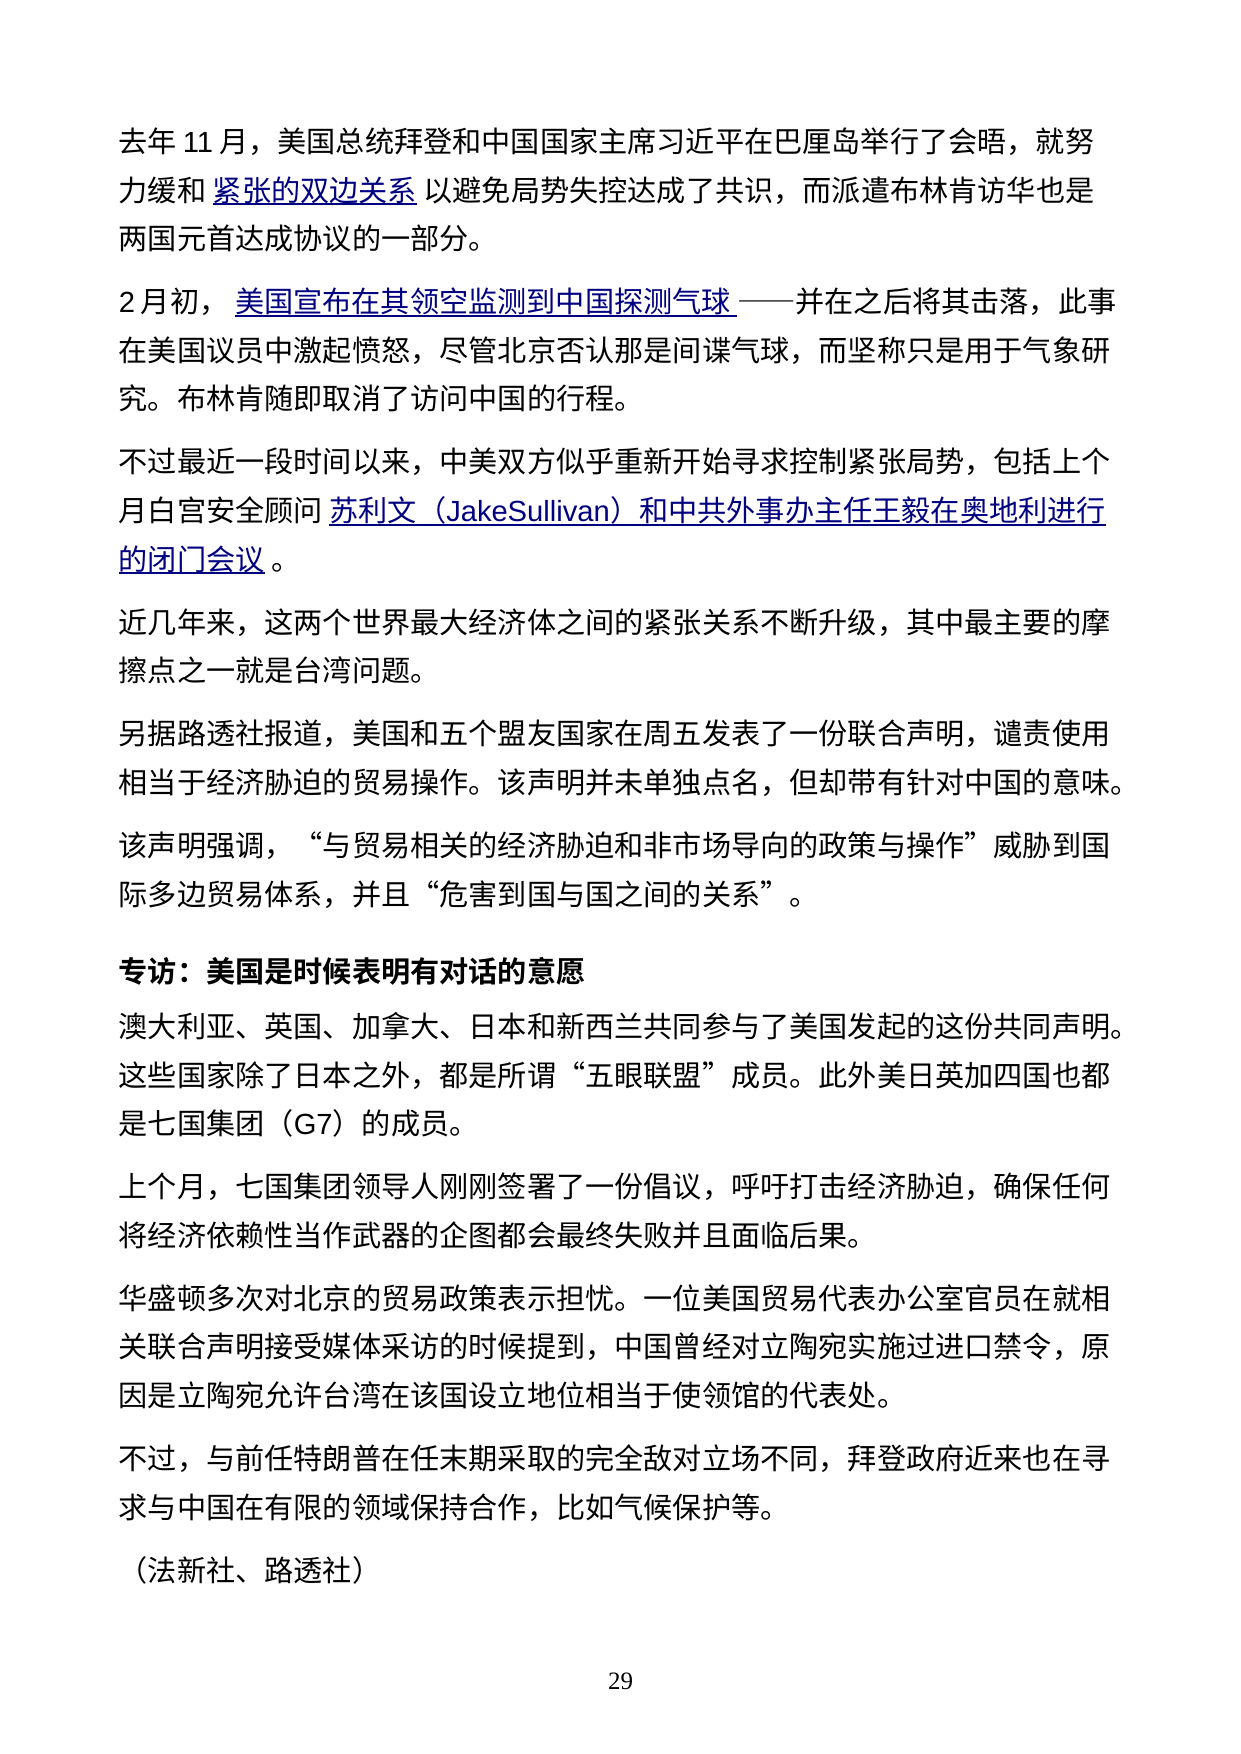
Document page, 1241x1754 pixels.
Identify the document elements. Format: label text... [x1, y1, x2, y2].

text 2月初， 美国宣布在其领空监测到中国探测气球 ——并在之后将其击落，此事在美国议员中激起愤怒，尽管北京否认那是间谍气球，而坚称只是用于气象研究。布林肯随即取消了访问中国的行程。 [118, 279, 1122, 418]
text 不过最近一段时间以来，中美双方似乎重新开始寻求控制紧张局势，包括上个月白宫安全顾问 苏利文（JakeSullivan）和中共外事办主任王毅在奥地利进行的闭门会议 。 [118, 439, 1122, 578]
text 该声明强调，“与贸易相关的经济胁迫和非市场导向的政策与操作”威胁到国际多边贸易体系，并且“危害到国与国之间的关系”。 [118, 822, 1122, 913]
text 近几年来，这两个世界最大经济体之间的紧张关系不断升级，其中最主要的摩擦点之一就是台湾问题。 [118, 599, 1122, 690]
subtitle 专访：美国是时候表明有对话的意愿 [118, 949, 1122, 991]
text 另据路透社报道，美国和五个盟友国家在周五发表了一份联合声明，谴责使用相当于经济胁迫的贸易操作。该声明并未单独点名，但却带有针对中国的意味。 [118, 711, 1122, 802]
text 不过，与前任特朗普在任末期采取的完全敌对立场不同，拜登政府近来也在寻求与中国在有限的领域保持合作，比如气候保护等。 [118, 1436, 1122, 1526]
text （法新社、路透社） [118, 1547, 1122, 1589]
text 上个月，七国集团领导人刚刚签署了一份倡议，呼吁打击经济胁迫，确保任何将经济依赖性当作武器的企图都会最终失败并且面临后果。 [118, 1164, 1122, 1254]
text 澳大利亚、英国、加拿大、日本和新西兰共同参与了美国发起的这份共同声明。这些国家除了日本之外，都是所谓“五眼联盟”成员。此外美日英加四国也都是七国集团（G7）的成员。 [118, 1003, 1122, 1143]
text 去年11月，美国总统拜登和中国国家主席习近平在巴厘岛举行了会晤，就努力缓和 紧张的双边关系 以避免局势失控达成了共识，而派遣布林肯访华也是两国元首达成协议的一部分。 [118, 118, 1122, 258]
text 华盛顿多次对北京的贸易政策表示担忧。一位美国贸易代表办公室官员在就相关联合声明接受媒体采访的时候提到，中国曾经对立陶宛实施过进口禁令，原因是立陶宛允许台湾在该国设立地位相当于使领馆的代表处。 [118, 1275, 1122, 1415]
